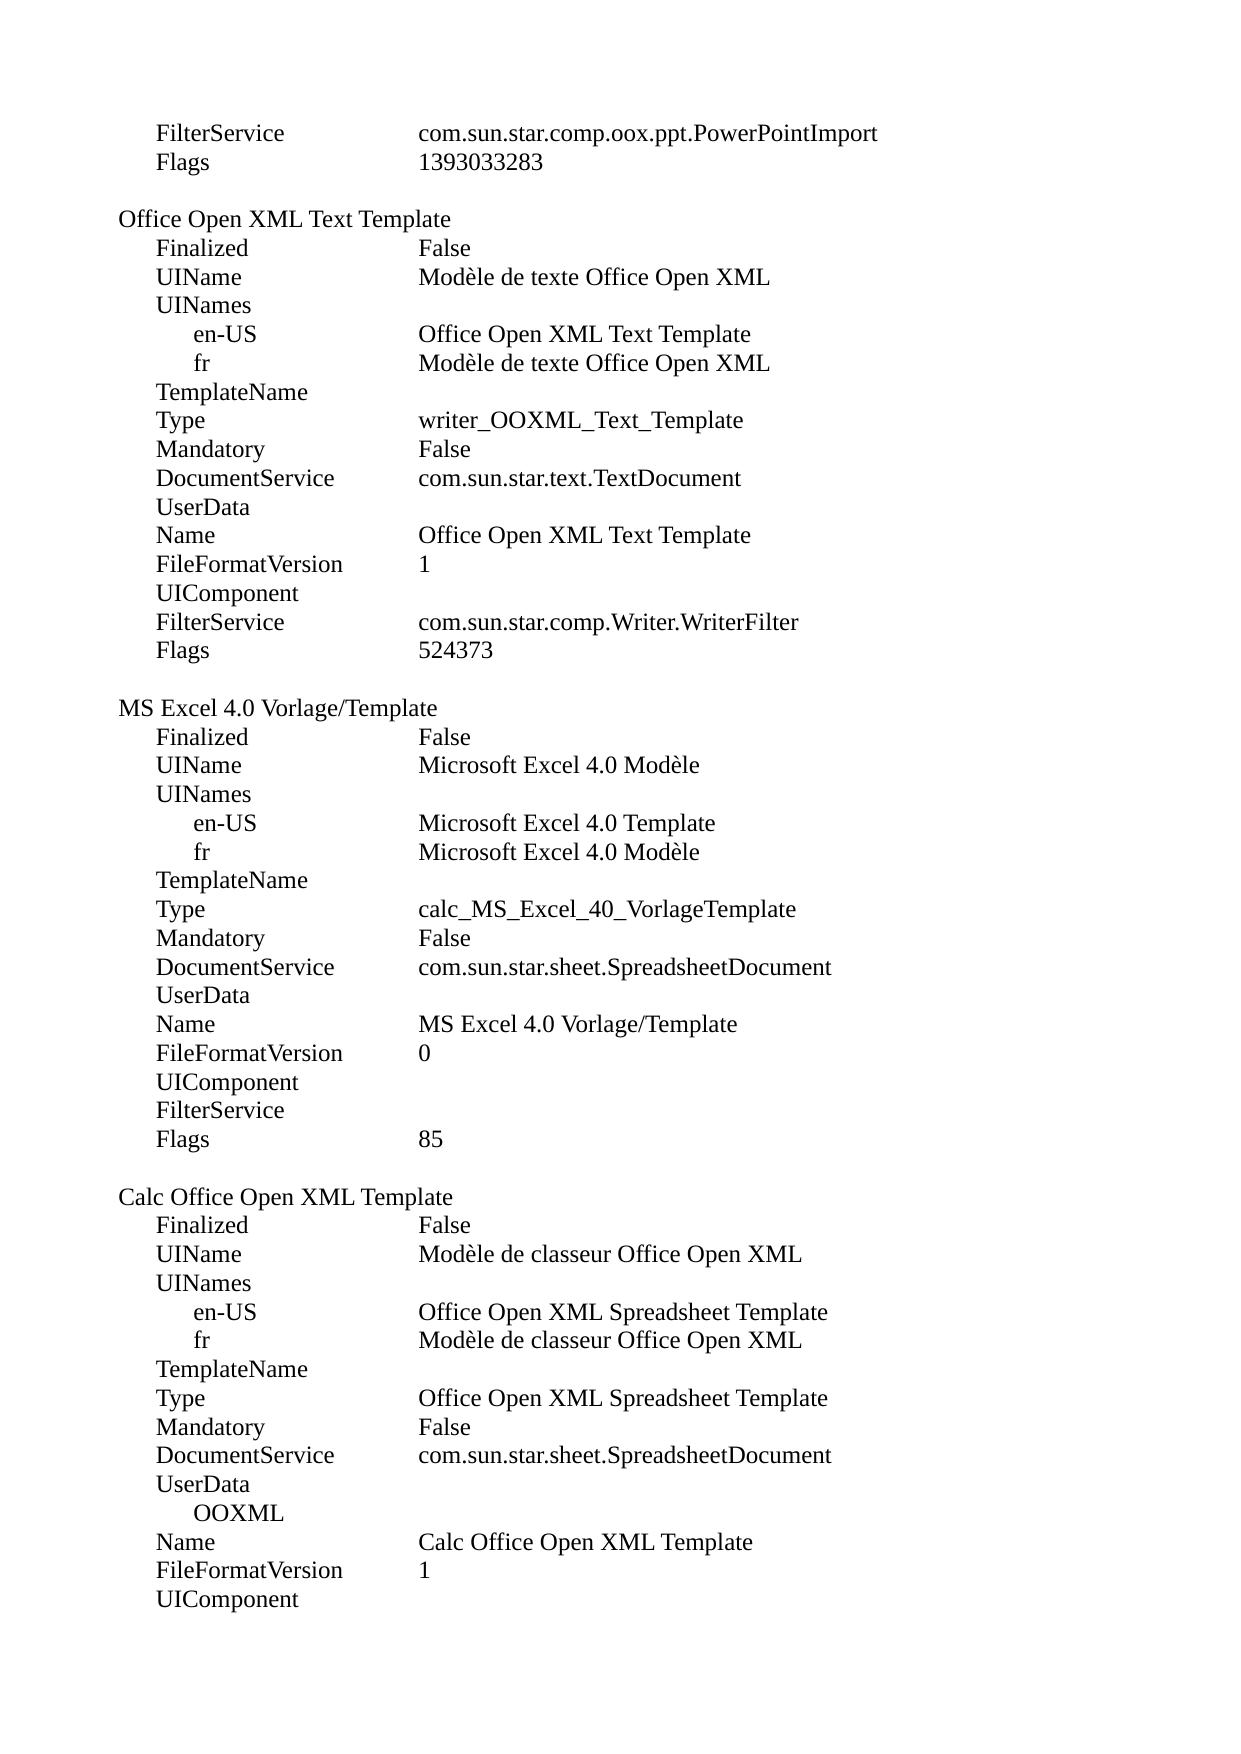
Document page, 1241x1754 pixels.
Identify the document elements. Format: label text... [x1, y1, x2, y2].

text FilterService com.sun.star.comp.oox.ppt.PowerPointImport Flags 1393033283 [118, 118, 1122, 176]
text Calc Office Open XML Template Finalized False UIName Modèle de classeur Office Open XML UINames en-US Office Open XML Spreadsheet Template fr Modèle de classeur Office Open XML TemplateName Type Office Open XML Spreadsheet Template Mandatory False DocumentService com.sun.star.sheet.SpreadsheetDocument UserData OOXML Name Calc Office Open XML Template FileFormatVersion 1 UIComponent [118, 1182, 1122, 1613]
text Office Open XML Text Template Finalized False UIName Modèle de texte Office Open XML UINames en-US Office Open XML Text Template fr Modèle de texte Office Open XML TemplateName Type writer_OOXML_Text_Template Mandatory False DocumentService com.sun.star.text.TextDocument UserData Name Office Open XML Text Template FileFormatVersion 1 UIComponent FilterService com.sun.star.comp.Writer.WriterFilter Flags 524373 [118, 204, 1122, 664]
text MS Excel 4.0 Vorlage/Template Finalized False UIName Microsoft Excel 4.0 Modèle UINames en-US Microsoft Excel 4.0 Template fr Microsoft Excel 4.0 Modèle TemplateName Type calc_MS_Excel_40_VorlageTemplate Mandatory False DocumentService com.sun.star.sheet.SpreadsheetDocument UserData Name MS Excel 4.0 Vorlage/Template FileFormatVersion 0 UIComponent FilterService Flags 85 [118, 693, 1122, 1153]
